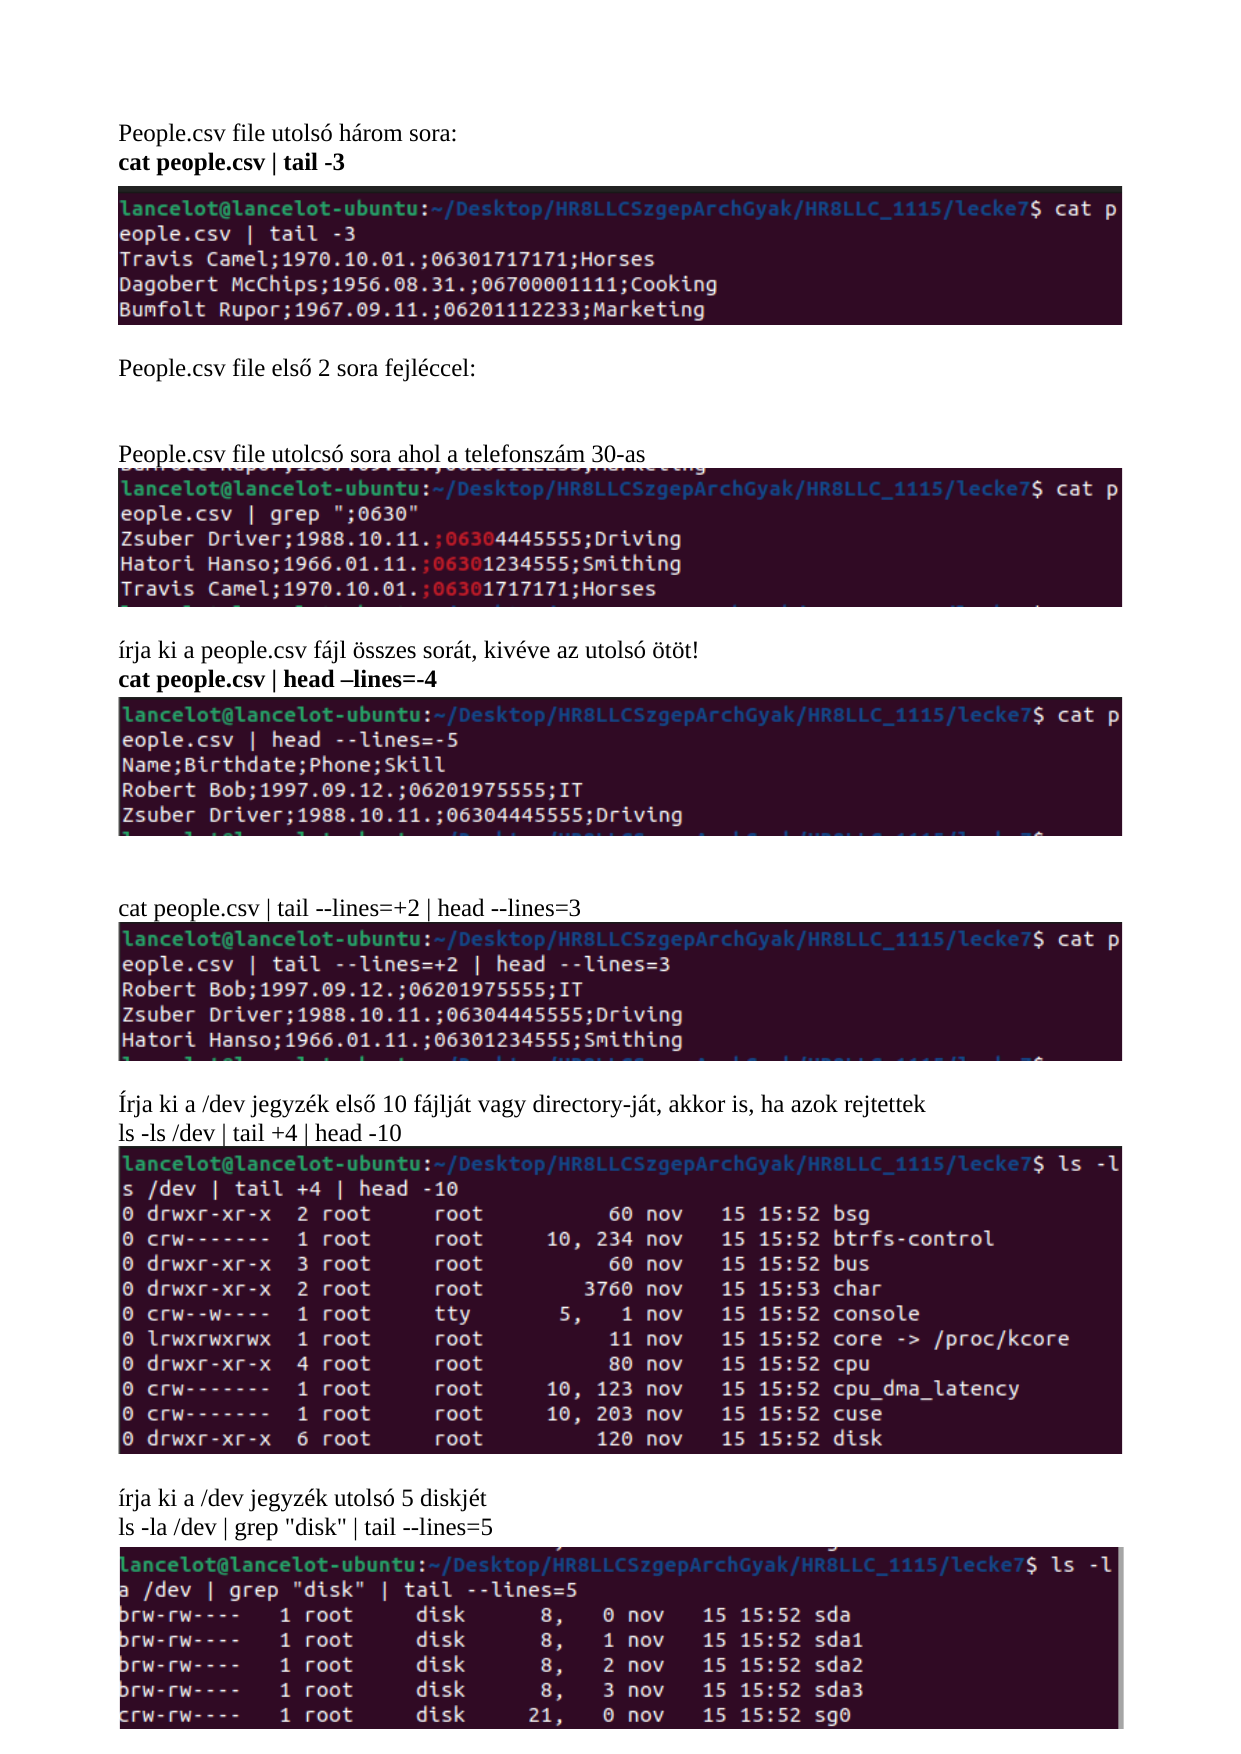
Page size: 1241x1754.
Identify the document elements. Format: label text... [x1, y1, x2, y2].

picture [118, 922, 1123, 1061]
picture [118, 468, 1123, 607]
picture [118, 186, 1123, 325]
text ls -la /dev | grep "disk" | tail --lines=5 [118, 1512, 1122, 1540]
text cat people.csv | tail --lines=+2 | head --lines=3 [118, 893, 1122, 922]
picture [118, 697, 1123, 836]
picture [118, 1146, 1123, 1454]
text People.csv file első 2 sora fejléccel: [118, 353, 1122, 411]
text cat people.csv | head –lines=-4 [118, 664, 1122, 693]
text People.csv file utolcsó sora ahol a telefonszám 30-as [118, 439, 1122, 468]
picture [119, 1547, 1124, 1729]
text People.csv file utolsó három sora: [118, 118, 1122, 147]
text írja ki a people.csv fájl összes sorát, kivéve az utolsó ötöt! [118, 635, 1122, 664]
text ls -ls /dev | tail +4 | head -10 [118, 1118, 1122, 1146]
text írja ki a /dev jegyzék utolsó 5 diskjét [118, 1483, 1122, 1512]
text cat people.csv | tail -3 [118, 147, 1122, 176]
text Írja ki a /dev jegyzék első 10 fájlját vagy directory-ját, akkor is, ha azok rejtettek [118, 1089, 1122, 1118]
